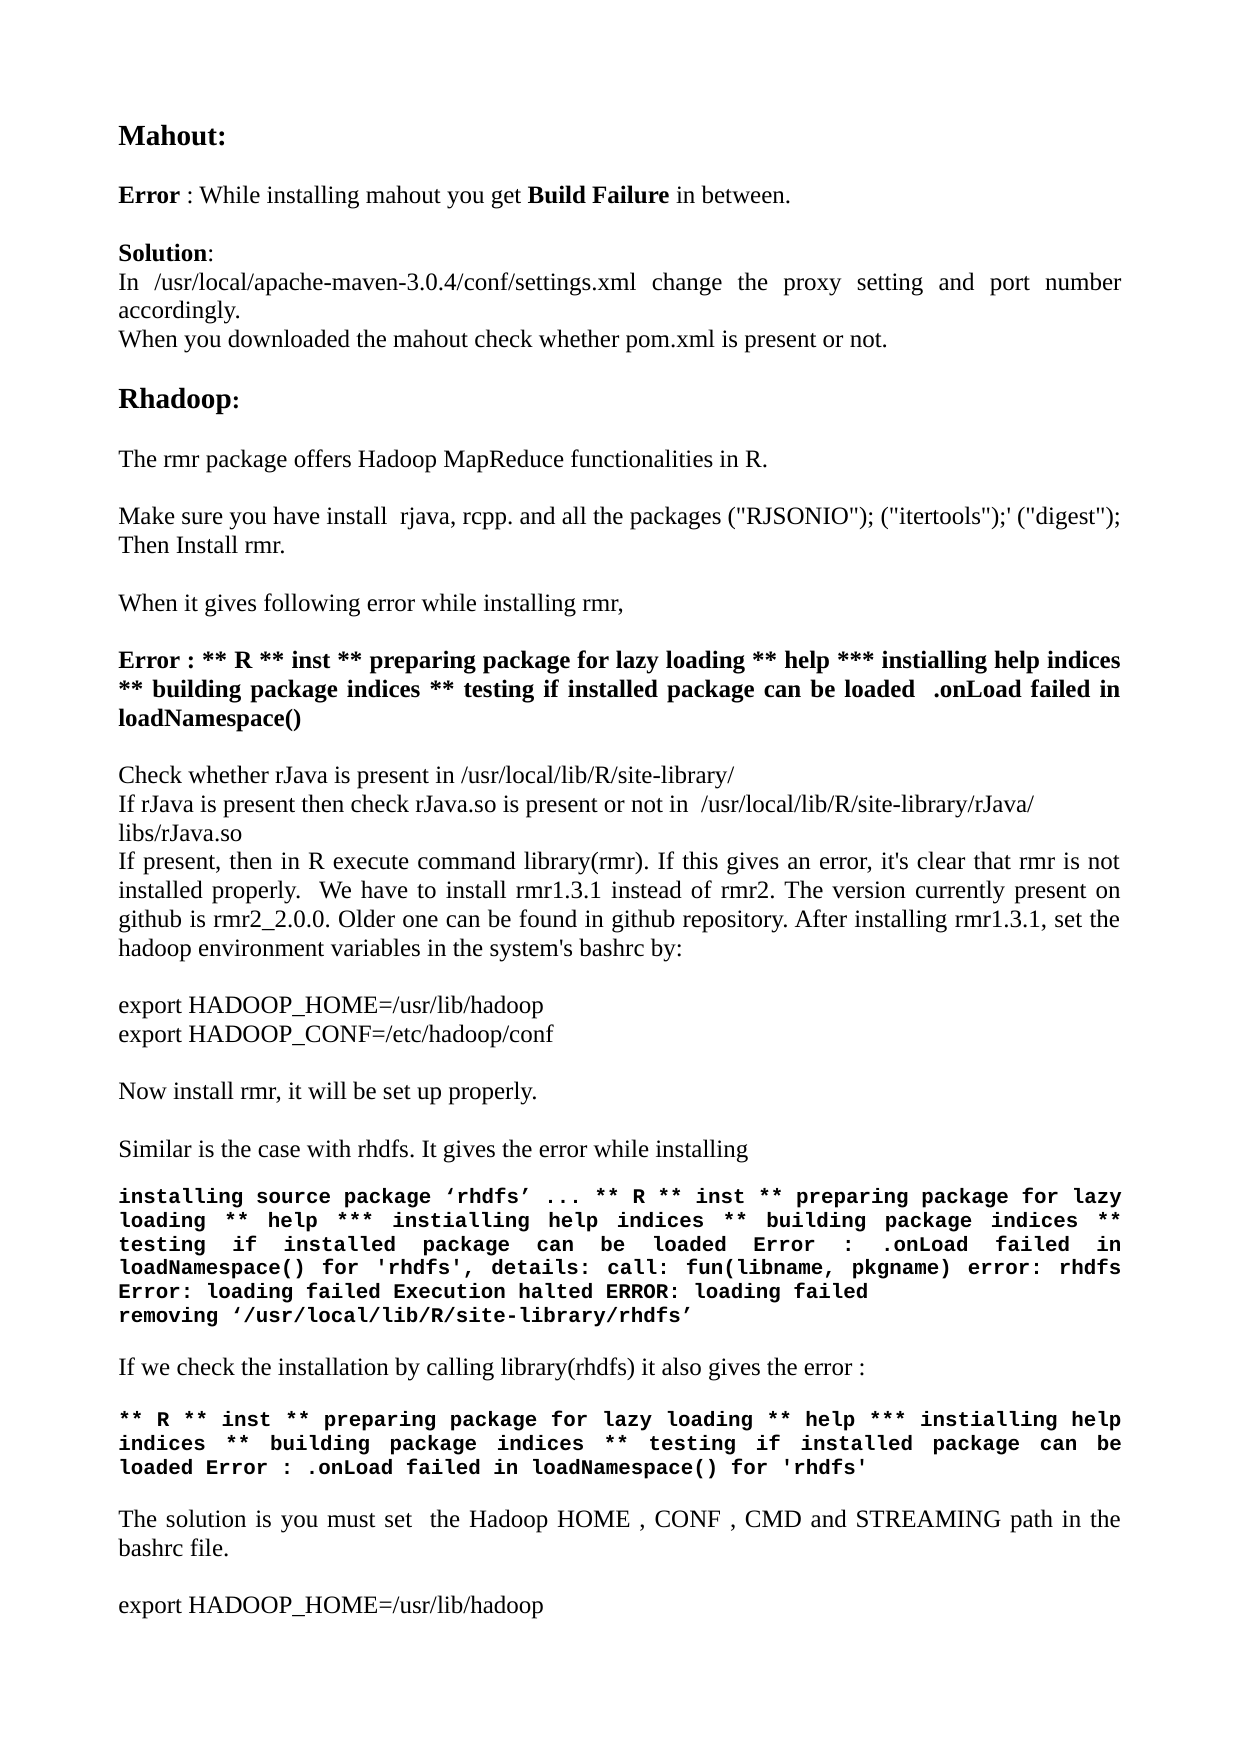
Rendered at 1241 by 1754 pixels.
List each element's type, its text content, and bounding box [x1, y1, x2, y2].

text installing source package ‘rhdfs’ ... ** R ** inst ** preparing package for lazy loading ** help *** instialling help indices ** building package indices ** testing if installed package can be loaded Error : .onLoad failed in loadNamespace() for 'rhdfs', details: call: fun(libname, pkgname) error: rhdfs Error: loading failed Execution halted ERROR: loading failed [118, 1186, 1122, 1304]
text export HADOOP_HOME=/usr/lib/hadoop [118, 990, 1122, 1019]
text ** R ** inst ** preparing package for lazy loading ** help *** instialling help indices ** building package indices ** testing if installed package can be loaded Error : .onLoad failed in loadNamespace() for 'rhdfs' [118, 1409, 1122, 1480]
text If present, then in R execute command library(rmr). If this gives an error, it's clear that rmr is not installed properly. We have to install rmr1.3.1 instead of rmr2. The version currently present on github is rmr2_2.0.0. Older one can be found in github repository. After installing rmr1.3.1, set the hadoop environment variables in the system's bashrc by: [118, 846, 1122, 961]
text Then Install rmr. [118, 530, 1122, 559]
text The rmr package offers Hadoop MapReduce functionalities in R. [118, 444, 1122, 473]
text If we check the installation by calling library(rhdfs) it also gives the error : [118, 1352, 1122, 1381]
text Check whether rJava is present in /usr/local/lib/R/site-library/ [118, 760, 1122, 789]
text Similar is the case with rhdfs. It gives the error while installing [118, 1134, 1122, 1163]
text The solution is you must set the Hadoop HOME , CONF , CMD and STREAMING path in the bashrc file. [118, 1504, 1122, 1561]
text removing ‘/usr/local/lib/R/site-library/rhdfs’ [118, 1304, 1122, 1328]
text Error : While installing mahout you get Build Failure in between. [118, 180, 1122, 209]
text When it gives following error while installing rmr, [118, 588, 1122, 616]
text Solution: [118, 238, 1122, 267]
text When you downloaded the mahout check whether pom.xml is present or not. [118, 324, 1122, 353]
text If rJava is present then check rJava.so is present or not in /usr/local/lib/R/site-library/rJava/ libs/rJava.so [118, 789, 1122, 846]
text In /usr/local/apache-maven-3.0.4/conf/settings.xml change the proxy setting and port number accordingly. [118, 267, 1122, 324]
text export HADOOP_HOME=/usr/lib/hadoop [118, 1590, 1122, 1619]
text export HADOOP_CONF=/etc/hadoop/conf [118, 1019, 1122, 1048]
text Mahout: [118, 118, 1122, 152]
text Make sure you have install rjava, rcpp. and all the packages ("RJSONIO"); ("itertools");' ("digest"); [118, 501, 1122, 530]
text Rhadoop: [118, 382, 1122, 415]
text Now install rmr, it will be set up properly. [118, 1076, 1122, 1105]
text Error : ** R ** inst ** preparing package for lazy loading ** help *** instialling help indices ** building package indices ** testing if installed package can be loaded .onLoad failed in loadNamespace() [118, 645, 1122, 731]
